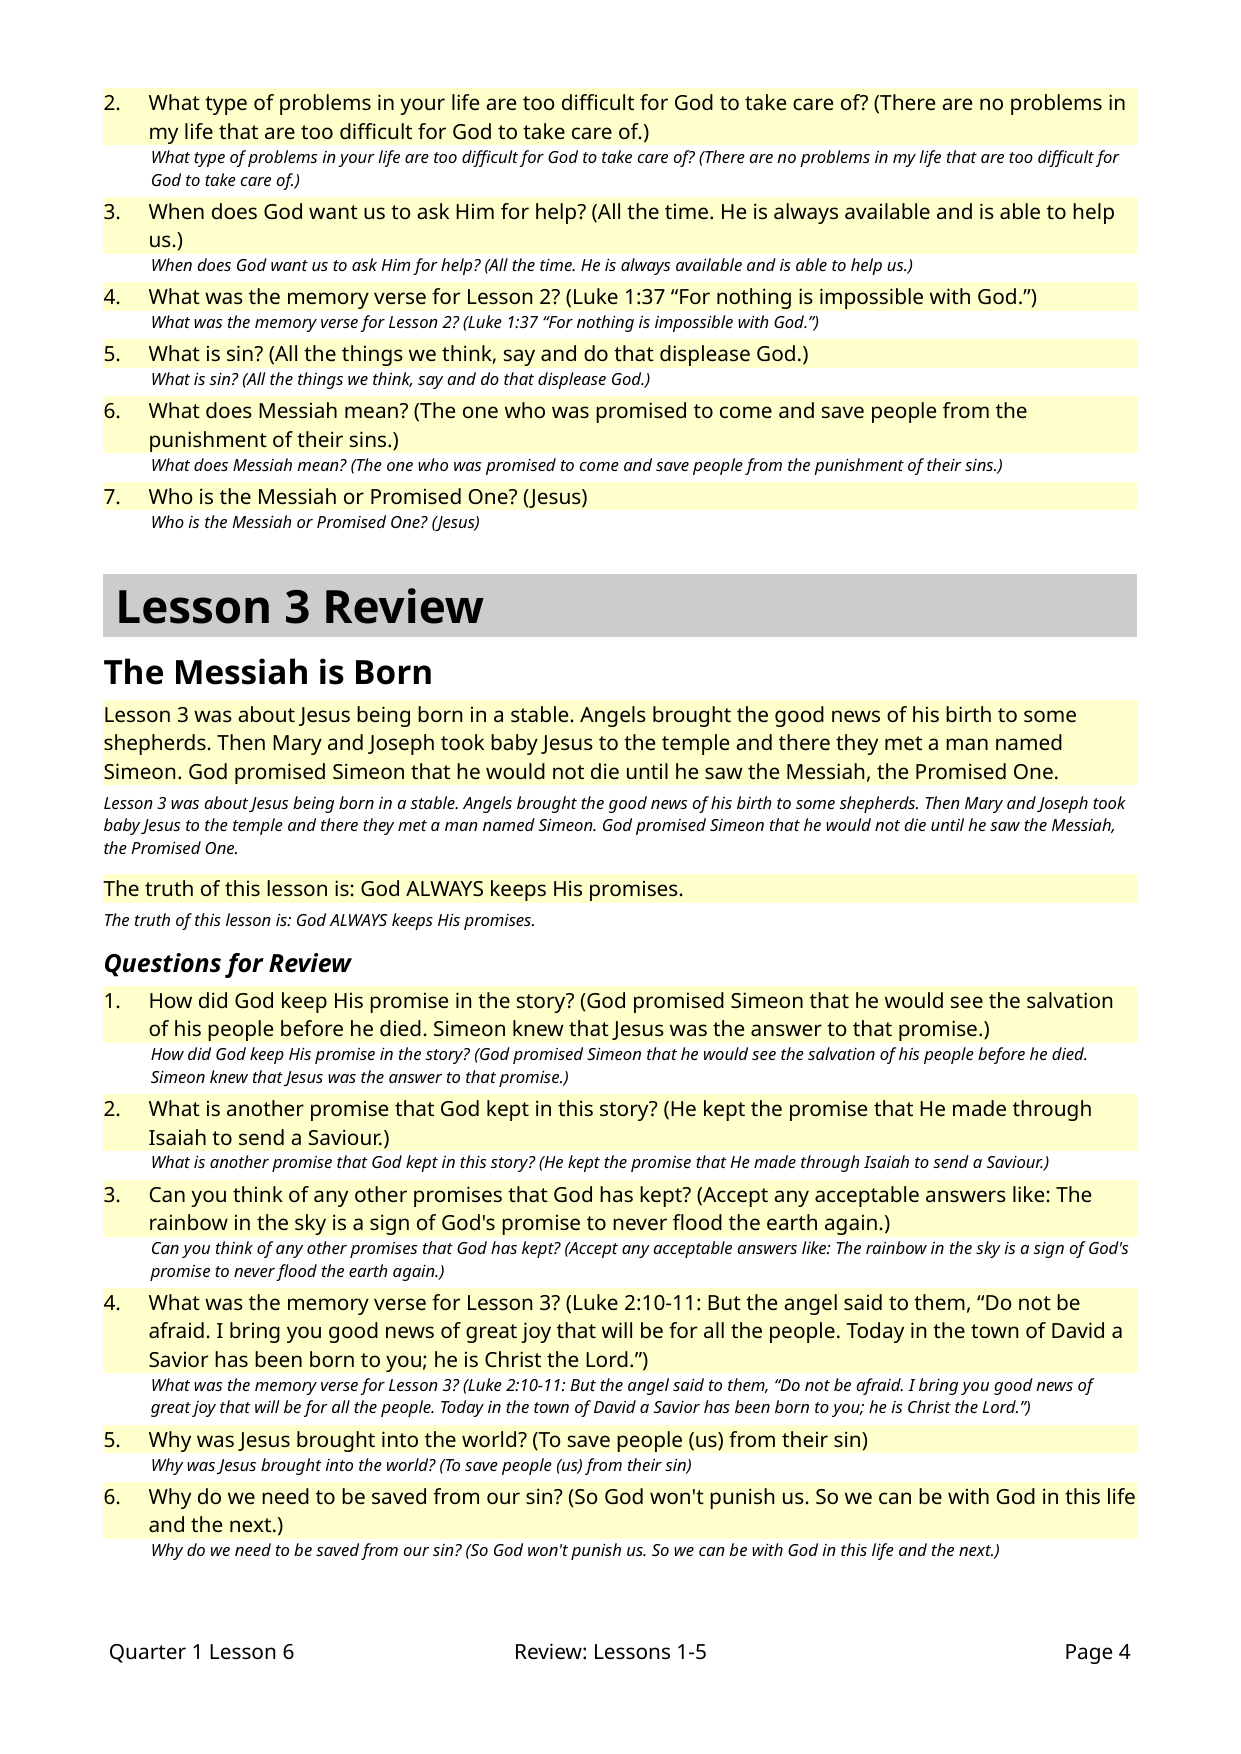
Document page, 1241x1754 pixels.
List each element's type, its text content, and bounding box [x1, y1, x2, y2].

list What type of problems in your life are too difficult for God to take care of? (There are no problems in my life that are too difficult for God to take care of.) [151, 145, 1137, 191]
list What type of problems in your life are too difficult for God to take care of? (There are no problems in my life that are too difficult for God to take care of.) [103, 88, 1137, 145]
list Why was Jesus brought into the world? (To save people (us) from their sin) [151, 1453, 1137, 1476]
list Why do we need to be saved from our sin? (So God won't punish us. So we can be with God in this life and the next.) [151, 1539, 1137, 1561]
list When does God want us to ask Him for help? (All the time. He is always available and is able to help us.) [103, 197, 1137, 254]
list When does God want us to ask Him for help? (All the time. He is always available and is able to help us.) [151, 254, 1137, 276]
list Why was Jesus brought into the world? (To save people (us) from their sin) [103, 1425, 1137, 1453]
list What was the memory verse for Lesson 3? (Luke 2:10-11: But the angel said to them, “Do not be afraid. I bring you good news of great joy that will be for all the people. Today in the town of David a Savior has been born to you; he is Christ the Lord.”) [151, 1373, 1137, 1419]
subtitle Lesson 3 Review [103, 574, 1137, 637]
list Can you think of any other promises that God has kept? (Accept any acceptable answers like: The rainbow in the sky is a sign of God's promise to never flood the earth again.) [103, 1180, 1137, 1237]
list Why do we need to be saved from our sin? (So God won't punish us. So we can be with God in this life and the next.) [103, 1482, 1137, 1539]
list Who is the Messiah or Promised One? (Jesus) [103, 482, 1137, 510]
text The truth of this lesson is: God ALWAYS keeps His promises. [103, 908, 1137, 931]
list Can you think of any other promises that God has kept? (Accept any acceptable answers like: The rainbow in the sky is a sign of God's promise to never flood the earth again.) [151, 1237, 1137, 1282]
list How did God keep His promise in the story? (God promised Simeon that he would see the salvation of his people before he died. Simeon knew that Jesus was the answer to that promise.) [151, 1043, 1137, 1088]
text Lesson 3 was about Jesus being born in a stable. Angels brought the good news of his birth to some shepherds. Then Mary and Joseph took baby Jesus to the temple and there they met a man named Simeon. God promised Simeon that he would not die until he saw the Messiah, the Promised One. [103, 700, 1137, 785]
list What is another promise that God kept in this story? (He kept the promise that He made through Isaiah to send a Saviour.) [151, 1151, 1137, 1174]
list What was the memory verse for Lesson 3? (Luke 2:10-11: But the angel said to them, “Do not be afraid. I bring you good news of great joy that will be for all the people. Today in the town of David a Savior has been born to you; he is Christ the Lord.”) [103, 1288, 1137, 1373]
text The truth of this lesson is: God ALWAYS keeps His promises. [103, 874, 1137, 903]
text Lesson 3 was about Jesus being born in a stable. Angels brought the good news of his birth to some shepherds. Then Mary and Joseph took baby Jesus to the temple and there they met a man named Simeon. God promised Simeon that he would not die until he saw the Messiah, the Promised One. [103, 791, 1137, 859]
list What does Messiah mean? (The one who was promised to come and save people from the punishment of their sins.) [151, 453, 1137, 476]
list What does Messiah mean? (The one who was promised to come and save people from the punishment of their sins.) [103, 396, 1137, 453]
list What is sin? (All the things we think, say and do that displease God.) [103, 339, 1137, 368]
list What is sin? (All the things we think, say and do that displease God.) [151, 368, 1137, 391]
list What was the memory verse for Lesson 2? (Luke 1:37 “For nothing is impossible with God.”) [103, 282, 1137, 311]
text Questions for Review [103, 946, 1137, 980]
list How did God keep His promise in the story? (God promised Simeon that he would see the salvation of his people before he died. Simeon knew that Jesus was the answer to that promise.) [103, 986, 1137, 1043]
list What was the memory verse for Lesson 2? (Luke 1:37 “For nothing is impossible with God.”) [151, 311, 1137, 333]
text The Messiah is Born [103, 649, 1137, 694]
list Who is the Messiah or Promised One? (Jesus) [151, 510, 1137, 533]
list What is another promise that God kept in this story? (He kept the promise that He made through Isaiah to send a Saviour.) [103, 1094, 1137, 1151]
